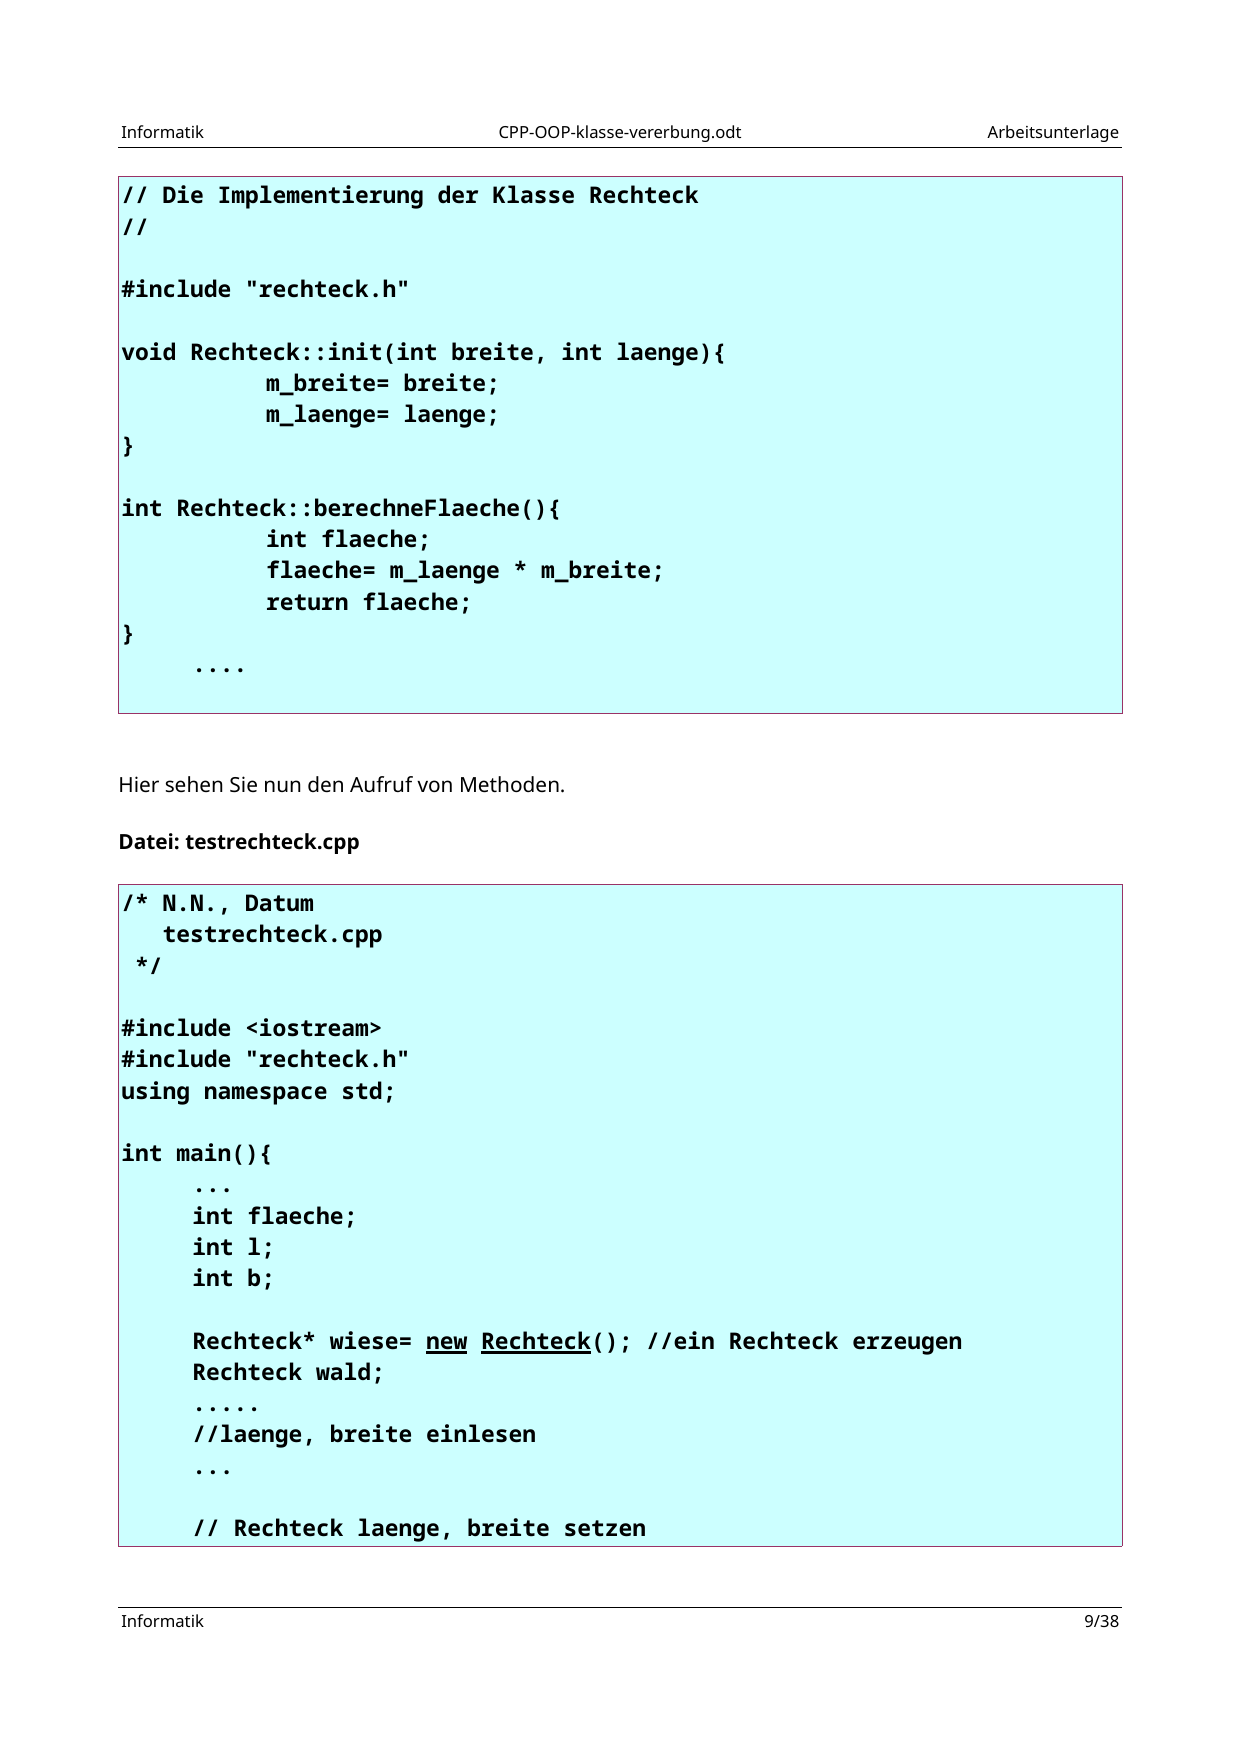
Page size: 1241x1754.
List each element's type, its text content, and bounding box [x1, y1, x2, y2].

text Rechteck wald; [119, 1353, 1122, 1384]
text m_laenge= laenge; [119, 395, 1122, 426]
text // Die Implementierung der Klasse Rechteck [119, 177, 1122, 207]
text m_breite= breite; [119, 364, 1122, 395]
text void Rechteck::init(int breite, int laenge){ [119, 332, 1122, 364]
text #include "rechteck.h" [119, 1040, 1122, 1072]
text /* N.N., Datum [119, 885, 1122, 915]
text #include "rechteck.h" [119, 270, 1122, 301]
text return flaeche; [119, 582, 1122, 614]
text Rechteck* wiese= new Rechteck(); //ein Rechteck erzeugen [119, 1322, 1122, 1353]
text Hier sehen Sie nun den Aufruf von Methoden. [118, 770, 1122, 799]
text int main(){ [119, 1134, 1122, 1165]
text int flaeche; [119, 520, 1122, 551]
text // [119, 207, 1122, 239]
text int l; [119, 1228, 1122, 1259]
text // Rechteck laenge, breite setzen [119, 1509, 1122, 1546]
text flaeche= m_laenge * m_breite; [119, 551, 1122, 582]
text testrechteck.cpp [119, 915, 1122, 947]
text //laenge, breite einlesen [119, 1415, 1122, 1447]
text int flaeche; [119, 1197, 1122, 1228]
text */ [119, 947, 1122, 978]
text int Rechteck::berechneFlaeche(){ [119, 489, 1122, 520]
text Datei: testrechteck.cpp [118, 827, 1122, 856]
text #include <iostream> [119, 1009, 1122, 1040]
text .... [119, 645, 1122, 676]
text } [119, 614, 1122, 645]
text int b; [119, 1259, 1122, 1290]
text using namespace std; [119, 1072, 1122, 1103]
text ..... [119, 1384, 1122, 1415]
text ... [119, 1165, 1122, 1197]
text } [119, 426, 1122, 457]
text ... [119, 1447, 1122, 1478]
